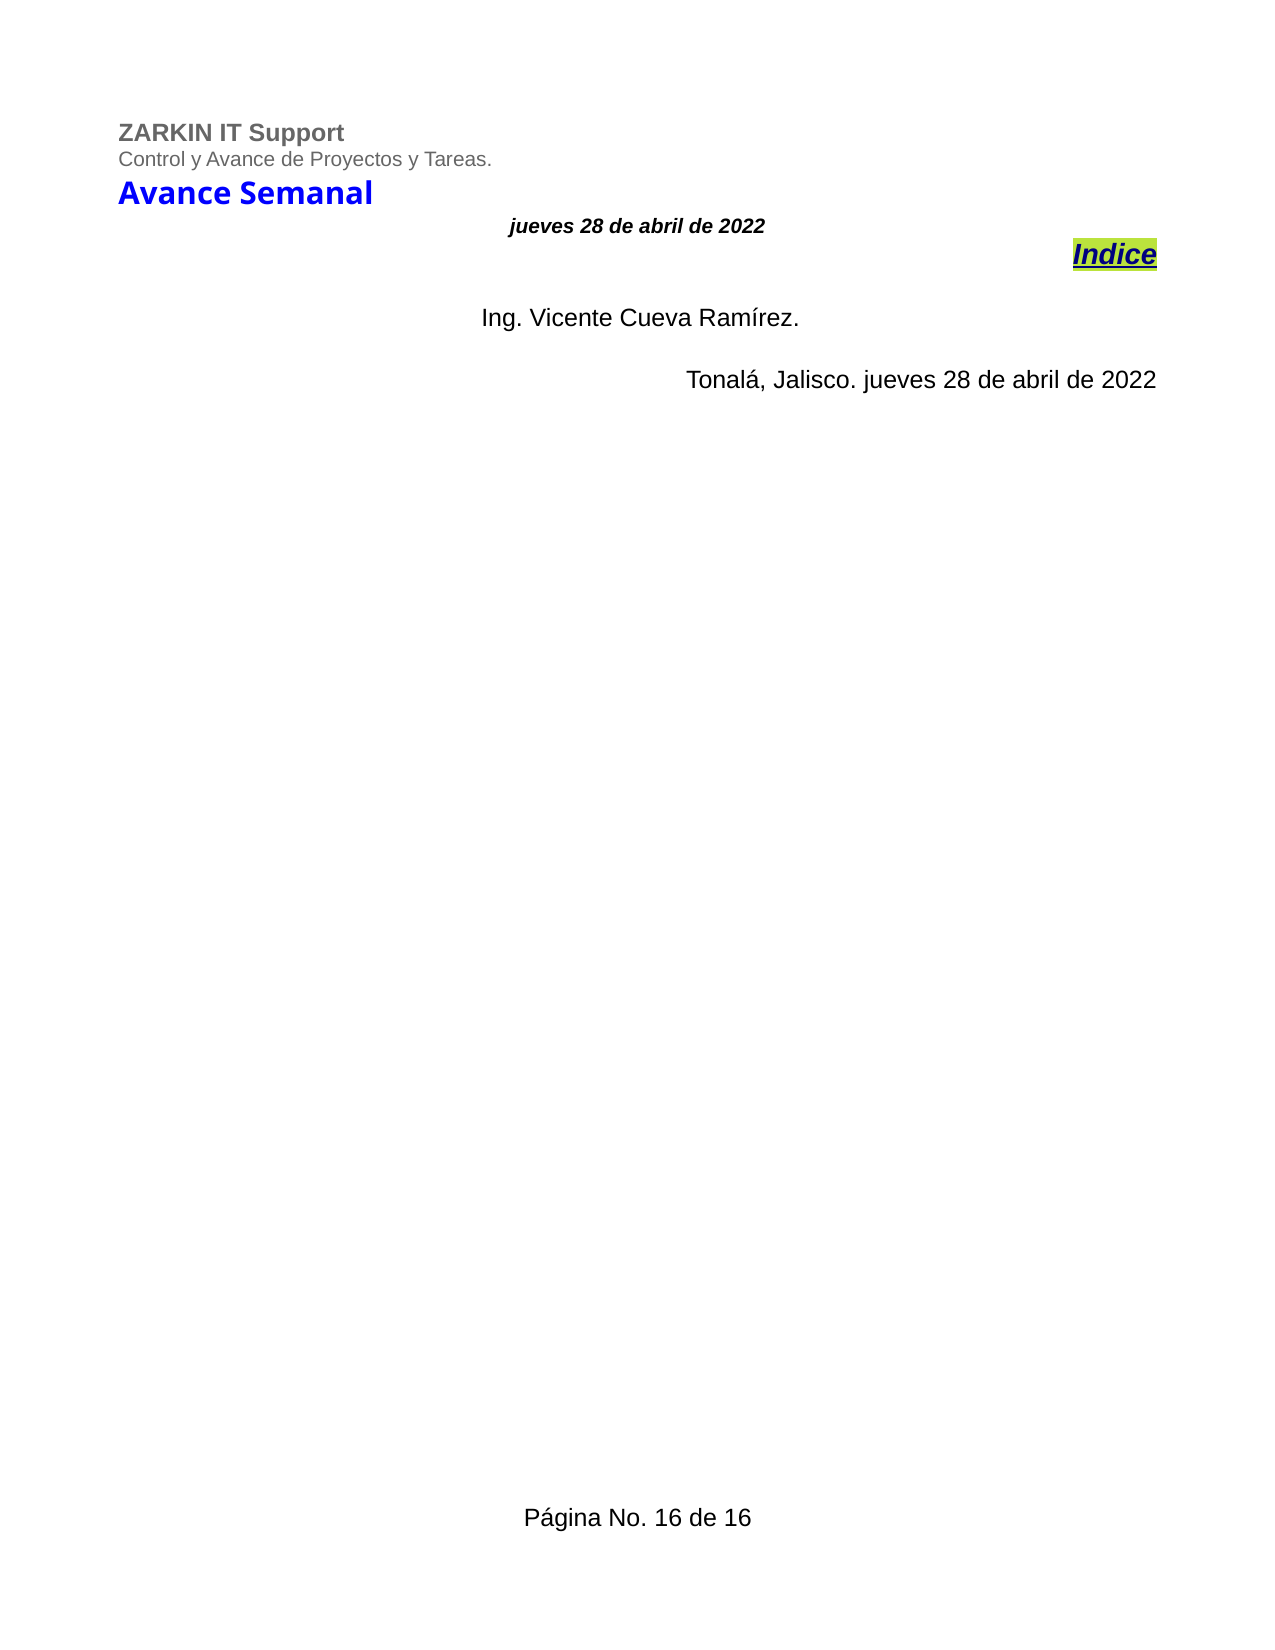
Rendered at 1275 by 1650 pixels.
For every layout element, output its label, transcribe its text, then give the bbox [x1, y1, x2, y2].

list Tonalá, Jalisco. jueves 28 de abril de 2022 [124, 365, 1157, 394]
list Ing. Vicente Cueva Ramírez. [124, 303, 1157, 332]
